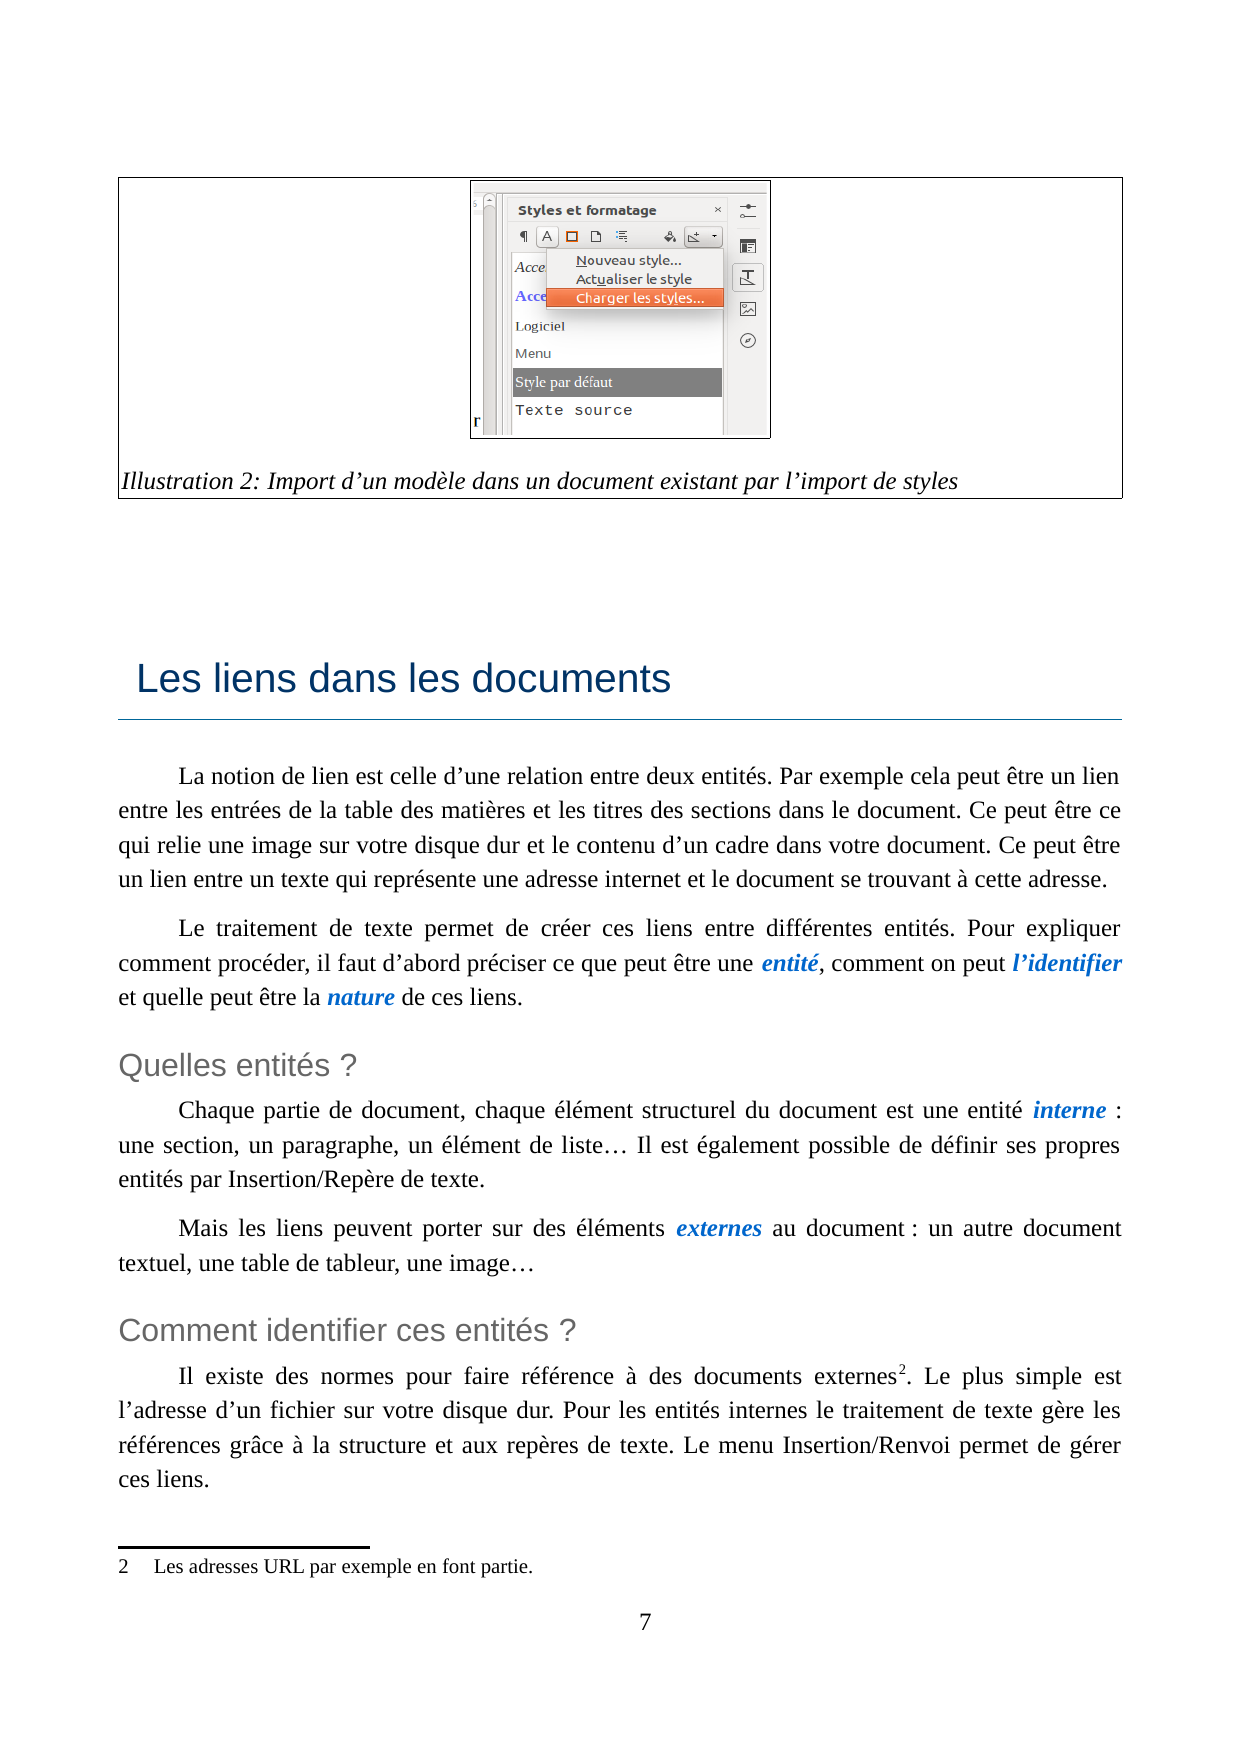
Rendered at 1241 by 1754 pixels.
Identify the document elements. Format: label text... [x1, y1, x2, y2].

subtitle Quelles entités ? [118, 1046, 1122, 1083]
text Il existe des normes pour faire référence à des documents externes. Le plus simple est l’adresse d’un fichier sur votre disque dur. Pour les entités internes le traitement de texte gère les références grâce à la structure et aux repères de texte. Le menu Insertion/Renvoi permet de gérer ces liens. [118, 1361, 1122, 1493]
subtitle Les liens dans les documents [118, 637, 1122, 719]
text Mais les liens peuvent porter sur des éléments externes au document : un autre document textuel, une table de tableur, une image… [118, 1213, 1122, 1276]
text La notion de lien est celle d’une relation entre deux entités. Par exemple cela peut être un lien entre les entrées de la table des matières et les titres des sections dans le document. Ce peut être ce qui relie une image sur votre disque dur et le contenu d’un cadre dans votre document. Ce peut être un lien entre un texte qui représente une adresse internet et le document se trouvant à cette adresse. [118, 761, 1122, 893]
text Les adresses URL par exemple en font partie. [118, 1553, 1122, 1578]
subtitle Comment identifier ces entités ? [118, 1311, 1122, 1348]
text Illustration 2: Import d’un modèle dans un document existant par l’import de styles [121, 181, 1119, 495]
picture [473, 183, 767, 435]
text Le traitement de texte permet de créer ces liens entre différentes entités. Pour expliquer comment procéder, il faut d’abord préciser ce que peut être une entité, comment on peut l’identifier et quelle peut être la nature de ces liens. [118, 913, 1122, 1011]
text Chaque partie de document, chaque élément structurel du document est une entité interne : une section, un paragraphe, un élément de liste… Il est également possible de définir ses propres entités par Insertion/Repère de texte. [118, 1095, 1122, 1193]
